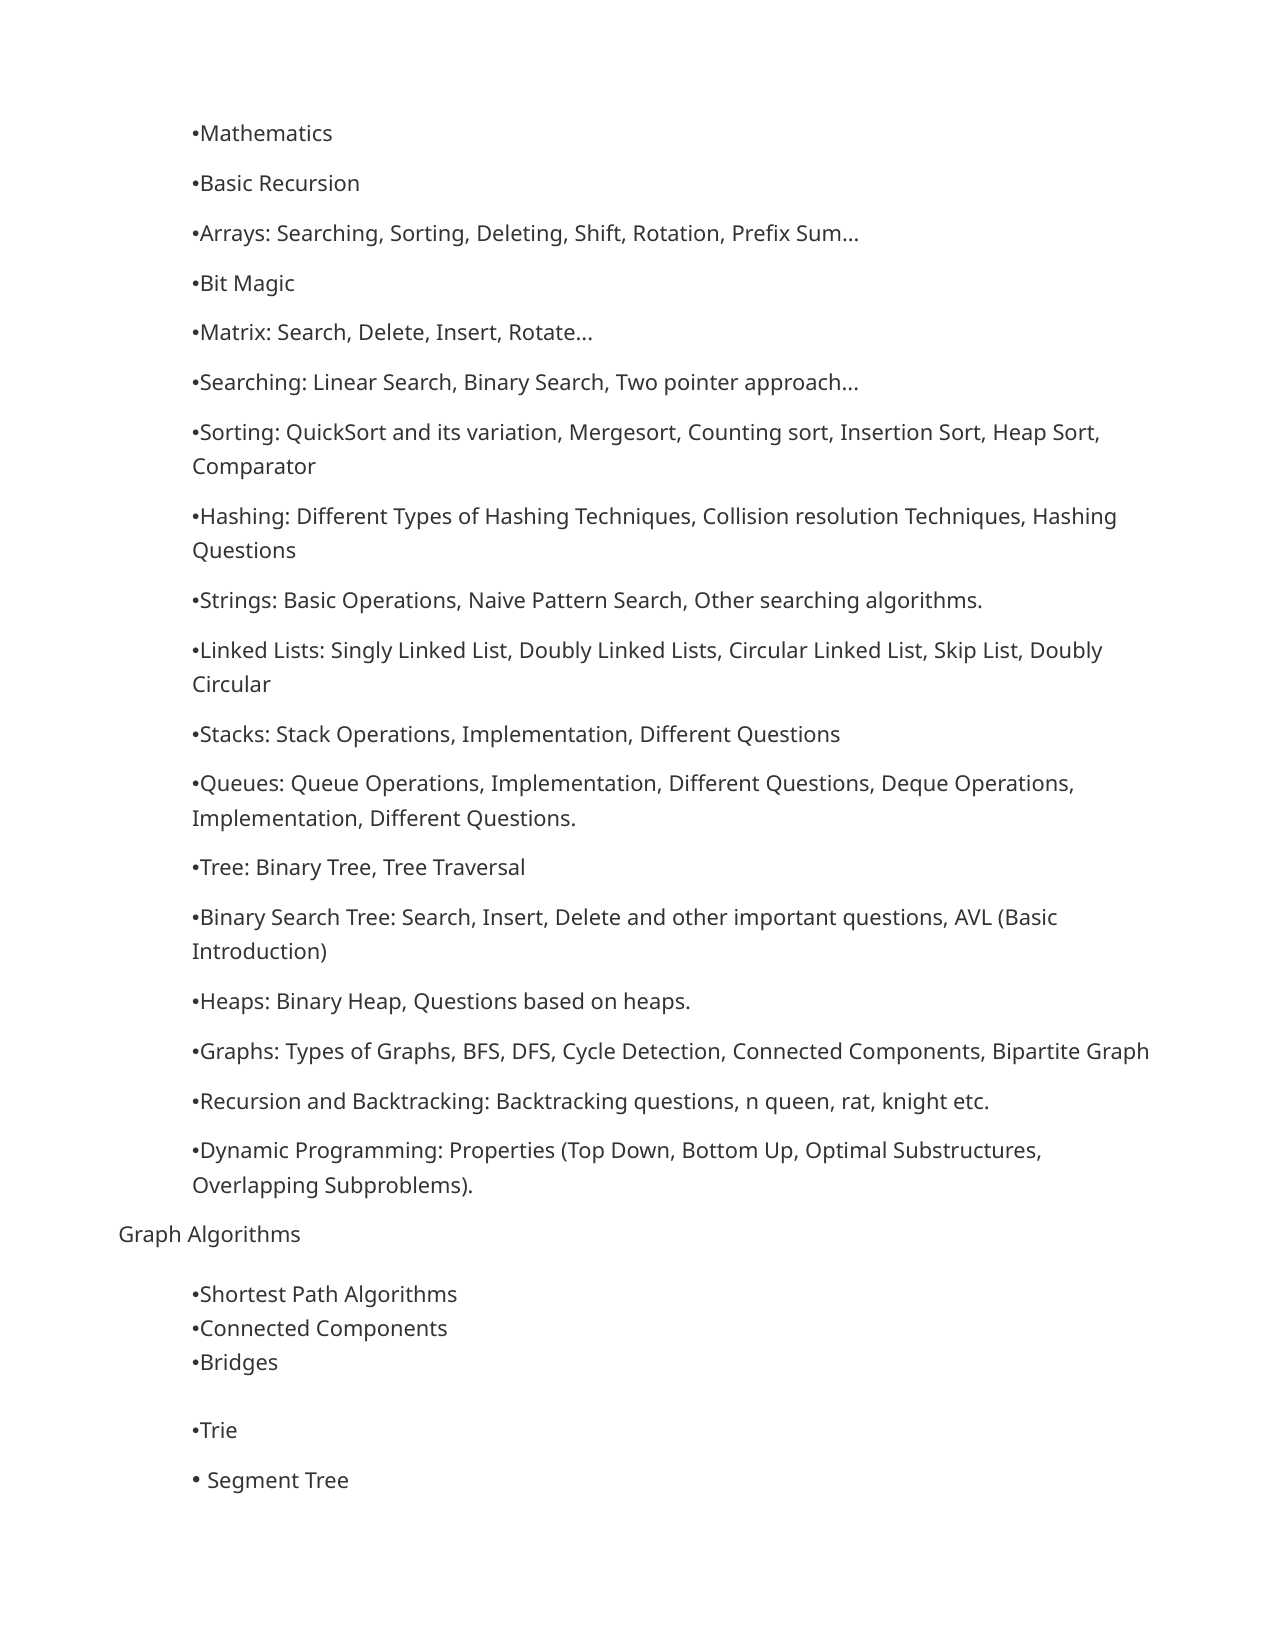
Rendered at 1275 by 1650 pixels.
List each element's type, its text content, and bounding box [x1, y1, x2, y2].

list Tree: Binary Tree, Tree Traversal [118, 852, 1157, 882]
list Graphs: Types of Graphs, BFS, DFS, Cycle Detection, Connected Components, Bipartite Graph [118, 1036, 1157, 1066]
list Matrix: Search, Delete, Insert, Rotate... [118, 317, 1157, 347]
list Recursion and Backtracking: Backtracking questions, n queen, rat, knight etc. [118, 1086, 1157, 1115]
list Sorting: QuickSort and its variation, Mergesort, Counting sort, Insertion Sort, Heap Sort, Comparator [118, 417, 1157, 481]
list Basic Recursion [118, 168, 1157, 198]
list Stacks: Stack Operations, Implementation, Different Questions [118, 718, 1157, 748]
list Hashing: Different Types of Hashing Techniques, Collision resolution Techniques, Hashing Questions [118, 501, 1157, 565]
list Bridges [118, 1347, 1157, 1377]
list Strings: Basic Operations, Naive Pattern Search, Other searching algorithms. [118, 585, 1157, 614]
list Bit Magic [118, 267, 1157, 297]
list Dynamic Programming: Properties (Top Down, Bottom Up, Optimal Substructures, Overlapping Subproblems). [118, 1135, 1157, 1199]
list Searching: Linear Search, Binary Search, Two pointer approach... [118, 367, 1157, 397]
list Shortest Path Algorithms [118, 1279, 1157, 1308]
list Arrays: Searching, Sorting, Deleting, Shift, Rotation, Prefix Sum... [118, 218, 1157, 247]
text Graph Algorithms [118, 1219, 1157, 1249]
list Segment Tree [118, 1465, 1157, 1495]
list Linked Lists: Singly Linked List, Doubly Linked Lists, Circular Linked List, Skip List, Doubly Circular [118, 634, 1157, 698]
list Connected Components [118, 1313, 1157, 1343]
list Trie [118, 1415, 1157, 1445]
list Binary Search Tree: Search, Insert, Delete and other important questions, AVL (Basic Introduction) [118, 902, 1157, 966]
list Heaps: Binary Heap, Questions based on heaps. [118, 986, 1157, 1016]
list Mathematics [118, 118, 1157, 148]
list Queues: Queue Operations, Implementation, Different Questions, Deque Operations, Implementation, Different Questions. [118, 768, 1157, 832]
